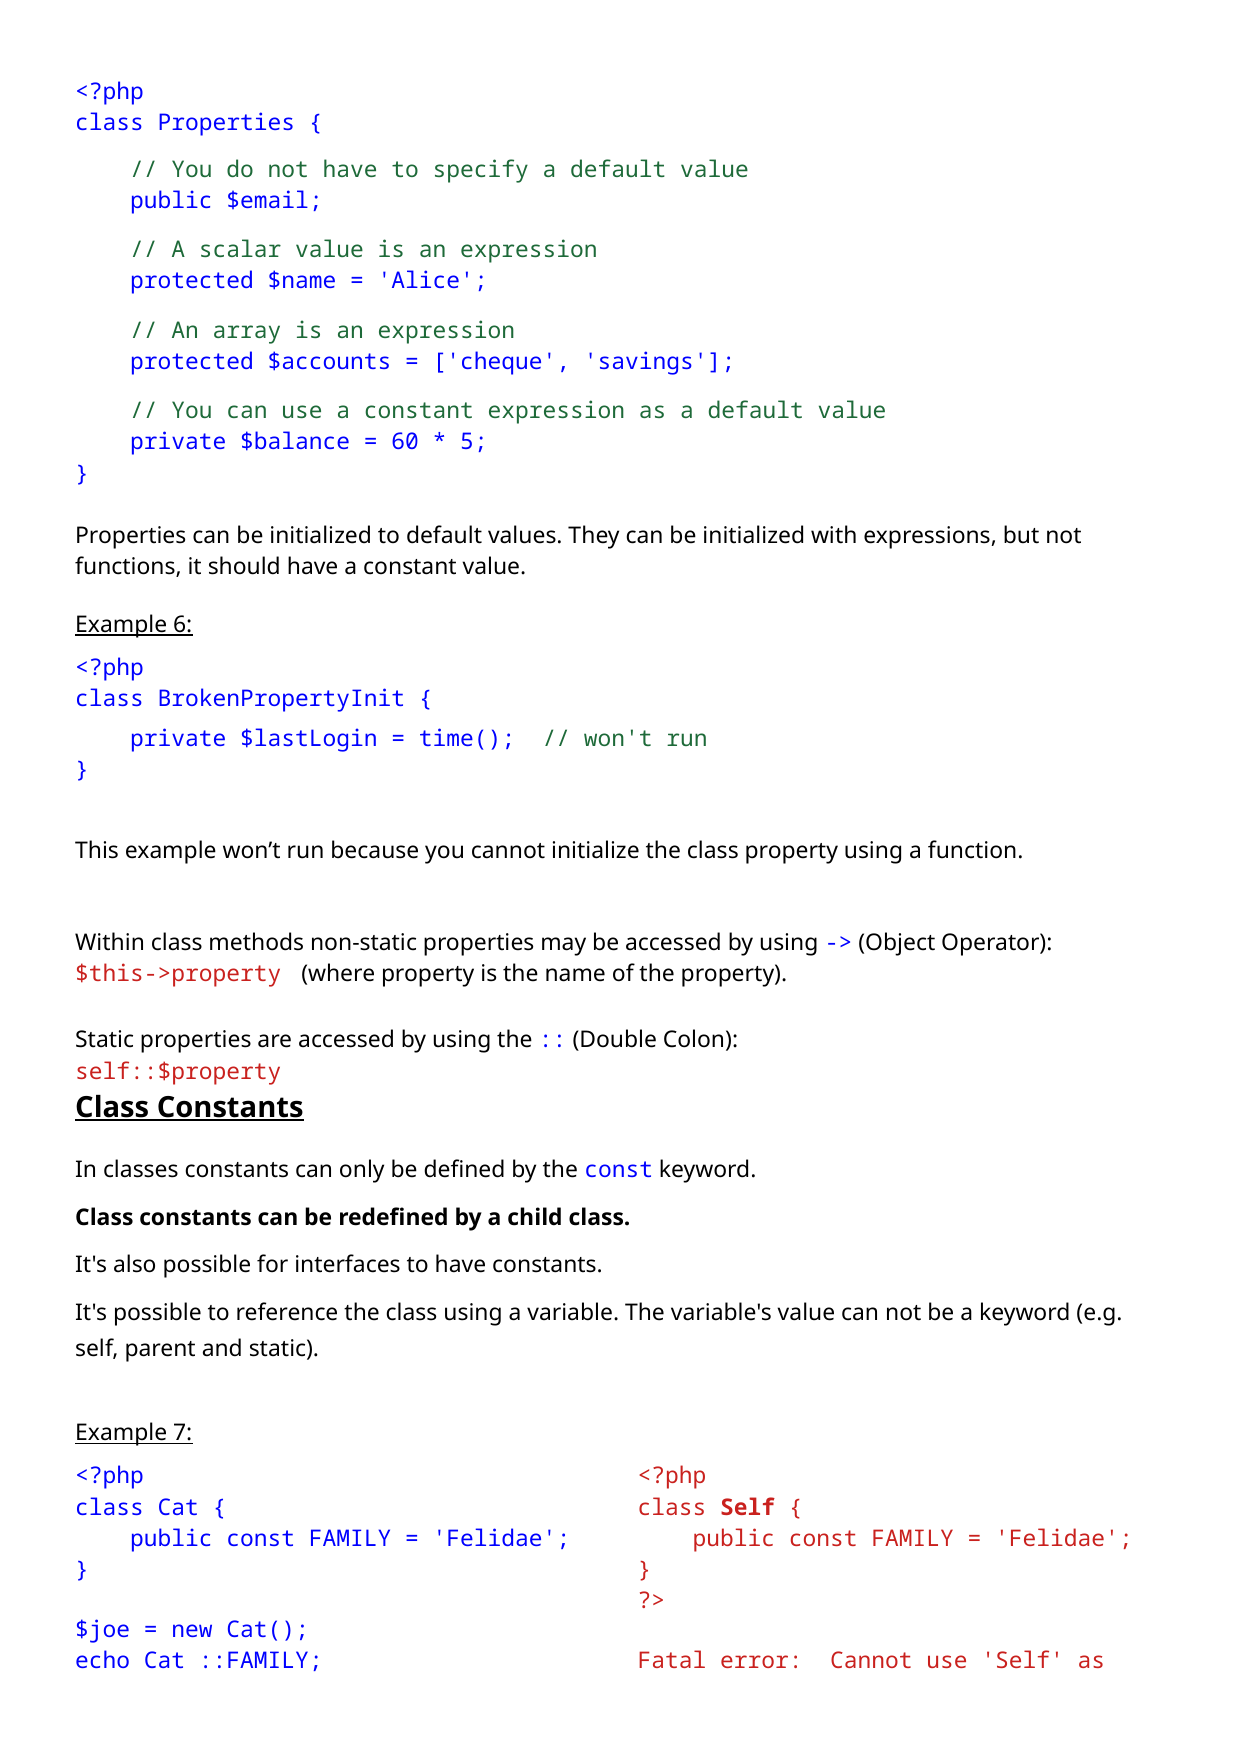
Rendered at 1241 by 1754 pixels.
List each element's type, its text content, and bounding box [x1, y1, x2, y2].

subtitle Class Constants [75, 1086, 1166, 1126]
text $this->property (where property is the name of the property). [75, 957, 1166, 988]
text It's possible to reference the class using a variable. The variable's value can not be a keyword (e.g. self, parent and static). [75, 1296, 1166, 1363]
text private $lastLogin = time(); // won't run [75, 722, 1166, 753]
text public $email; [75, 184, 1166, 215]
text class BrokenPropertyInit { [75, 682, 1166, 713]
text protected $accounts = ['cheque', 'savings']; [75, 345, 1166, 376]
table_header <?php class Self { public const FAMILY = 'Felidae'; } ?> Fatal error: Cannot use 'Self' as [638, 1459, 1166, 1675]
text class Properties { [75, 106, 1166, 137]
text Example 6: [75, 607, 1166, 639]
text private $balance = 60 * 5; [75, 425, 1166, 457]
table_header <?php class Cat { public const FAMILY = 'Felidae'; } $joe = new Cat(); echo Cat ::FAMILY; [75, 1459, 637, 1675]
text self::$property [75, 1055, 1166, 1086]
text // You can use a constant expression as a default value [75, 394, 1166, 425]
text This example won’t run because you cannot initialize the class property using a function. [75, 834, 1166, 865]
text It's also possible for interfaces to have constants. [75, 1248, 1166, 1280]
text Within class methods non-static properties may be accessed by using -> (Object Operator): [75, 926, 1166, 957]
text Static properties are accessed by using the :: (Double Colon): [75, 1023, 1166, 1055]
text } [75, 753, 1166, 784]
text } [75, 457, 1166, 488]
text Class constants can be redefined by a child class. [75, 1201, 1166, 1232]
text Properties can be initialized to default values. They can be initialized with expressions, but not functions, it should have a constant value. [75, 519, 1166, 582]
text protected $name = 'Alice'; [75, 264, 1166, 296]
text Example 7: [75, 1416, 1166, 1447]
text // An array is an expression [75, 313, 1166, 345]
text <?php [75, 651, 1166, 682]
text <?php [75, 75, 1166, 106]
text // You do not have to specify a default value [75, 152, 1166, 184]
text In classes constants can only be defined by the const keyword. [75, 1153, 1166, 1184]
text // A scalar value is an expression [75, 233, 1166, 264]
